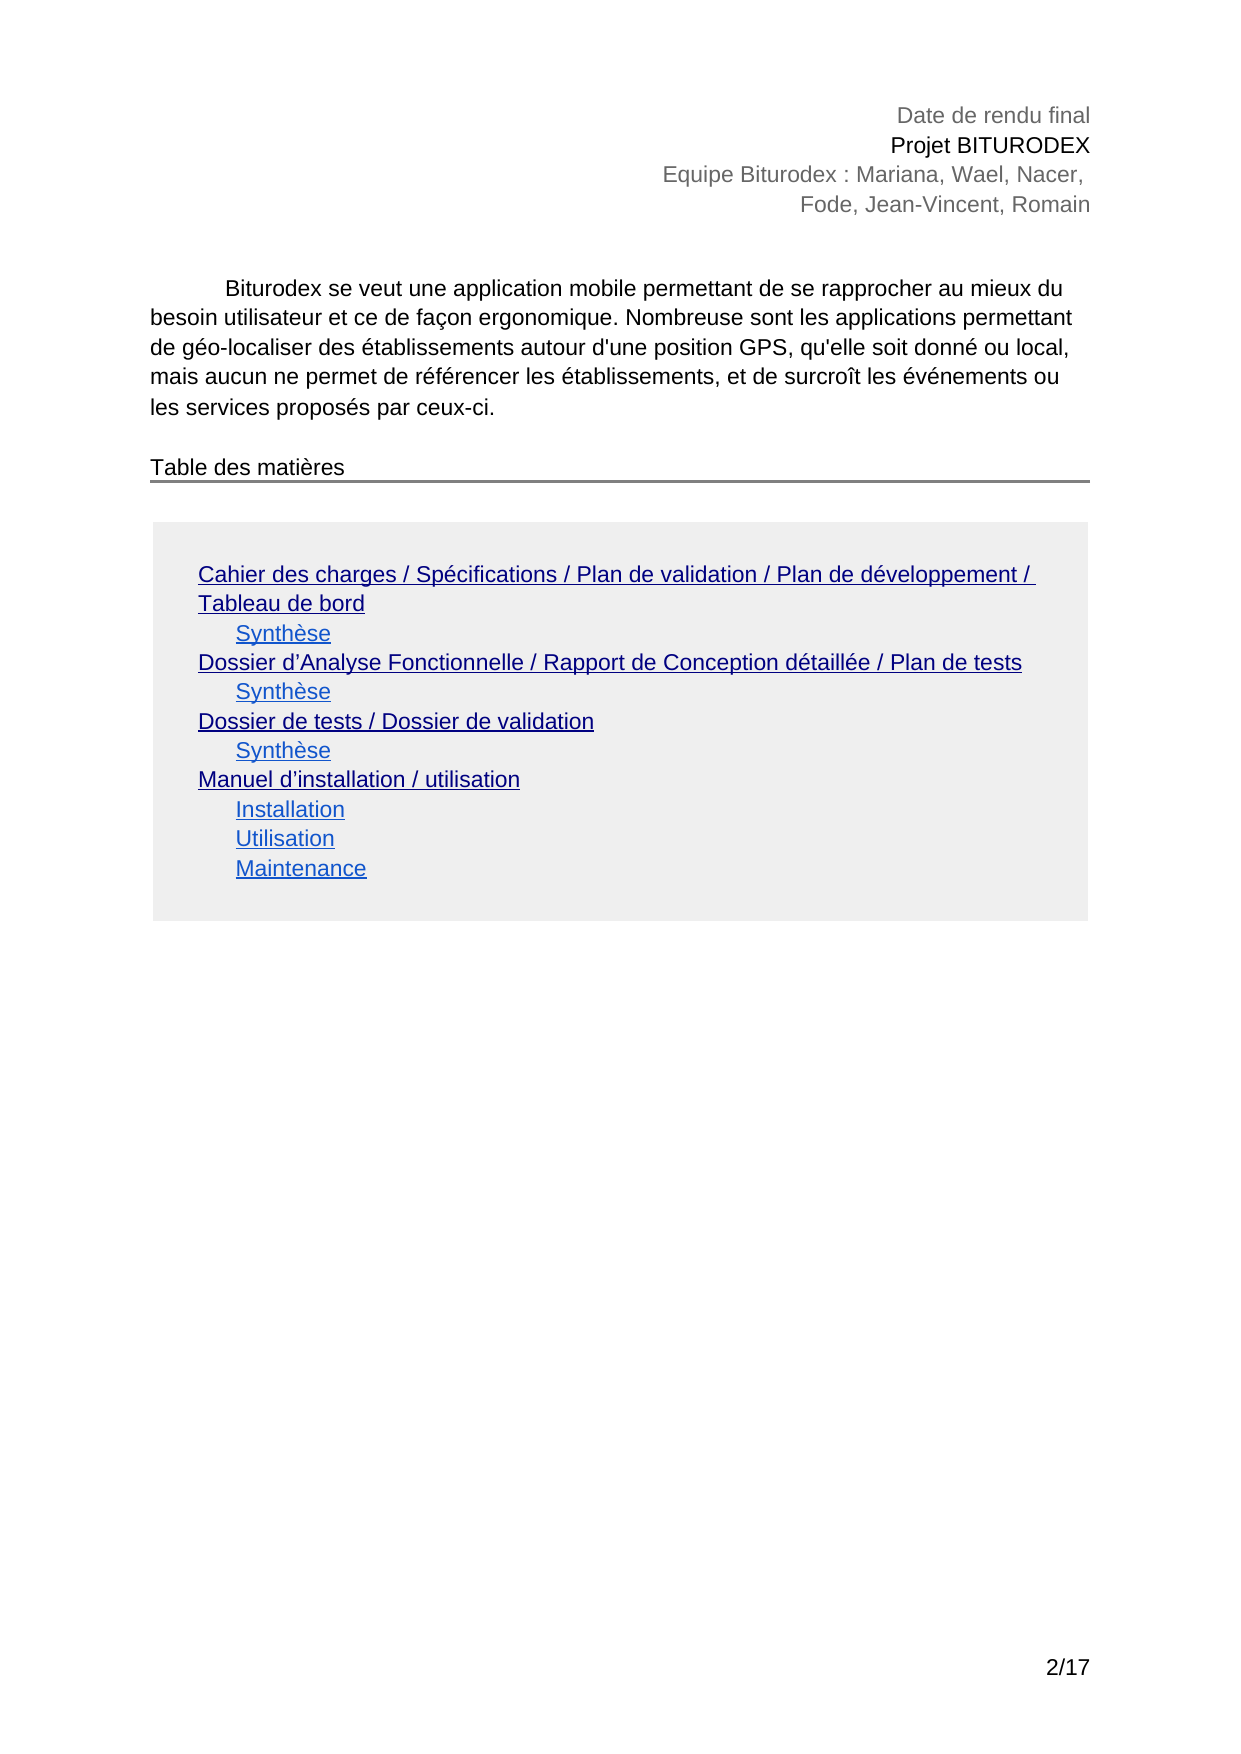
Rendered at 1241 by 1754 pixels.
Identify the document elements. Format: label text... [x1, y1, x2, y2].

table_header Cahier des charges / Spécifications / Plan de validation / Plan de développement / Tableau de bord Synthèse Dossier d’Analyse Fonctionnelle / Rapport de Conception détaillée / Plan de tests Synthèse Dossier de tests / Dossier de validation Synthèse Manuel d’installation / utilisation Installation Utilisation Maintenance [153, 522, 1088, 921]
text Table des matières [150, 454, 1090, 480]
text Biturodex se veut une application mobile permettant de se rapprocher au mieux du besoin utilisateur et ce de façon ergonomique. Nombreuse sont les applications permettant de géo-localiser des établissements autour d'une position GPS, qu'elle soit donné ou local, mais aucun ne permet de référencer les établissements, et de surcroît les événements ou les services proposés par ceux-ci. [150, 276, 1090, 421]
